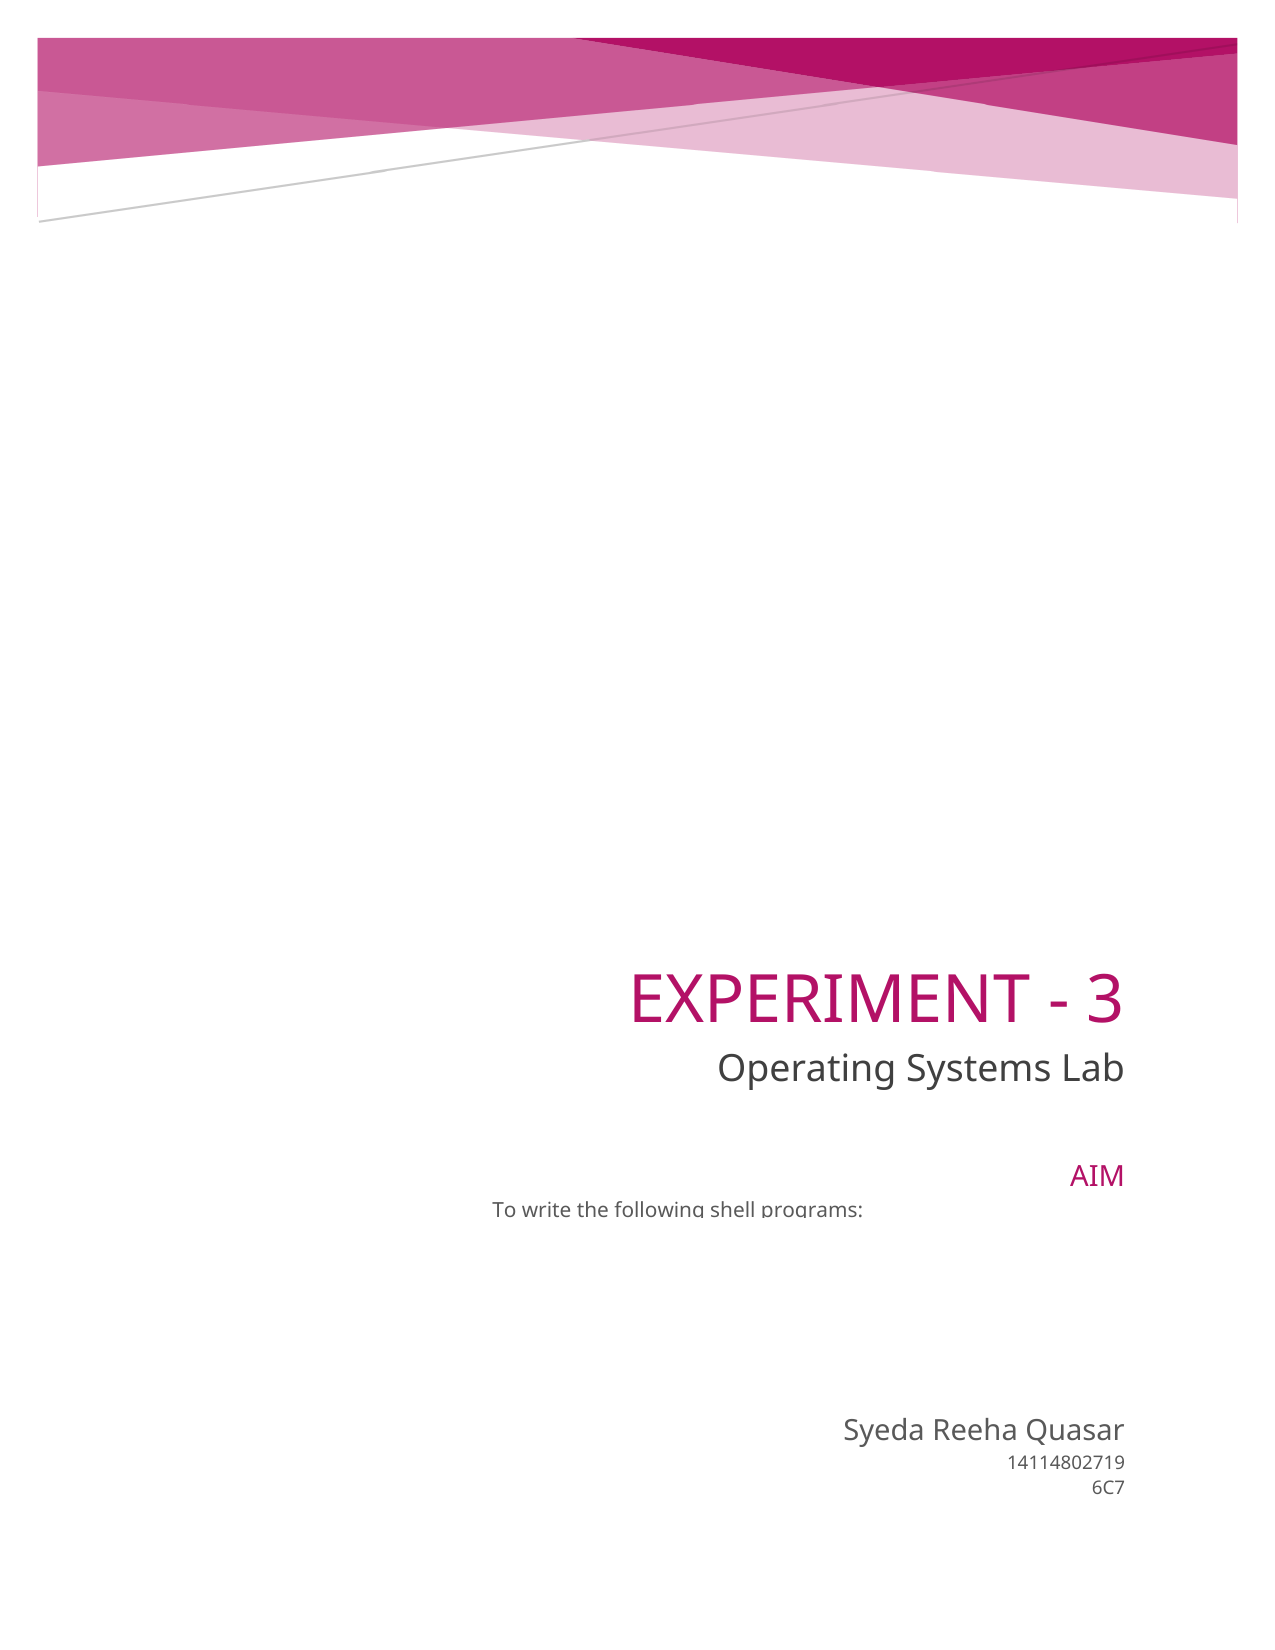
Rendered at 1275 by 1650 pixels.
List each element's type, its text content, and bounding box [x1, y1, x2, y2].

text To write the following shell programs: [492, 1195, 1125, 1217]
text Experiment - 3 [300, 951, 1125, 1042]
text Operating Systems Lab [300, 1042, 1125, 1093]
text Syeda Reeha Quasar [300, 1409, 1125, 1449]
text 14114802719 [300, 1449, 1125, 1474]
text 6C7 [300, 1474, 1125, 1500]
text AIM [300, 1155, 1125, 1195]
